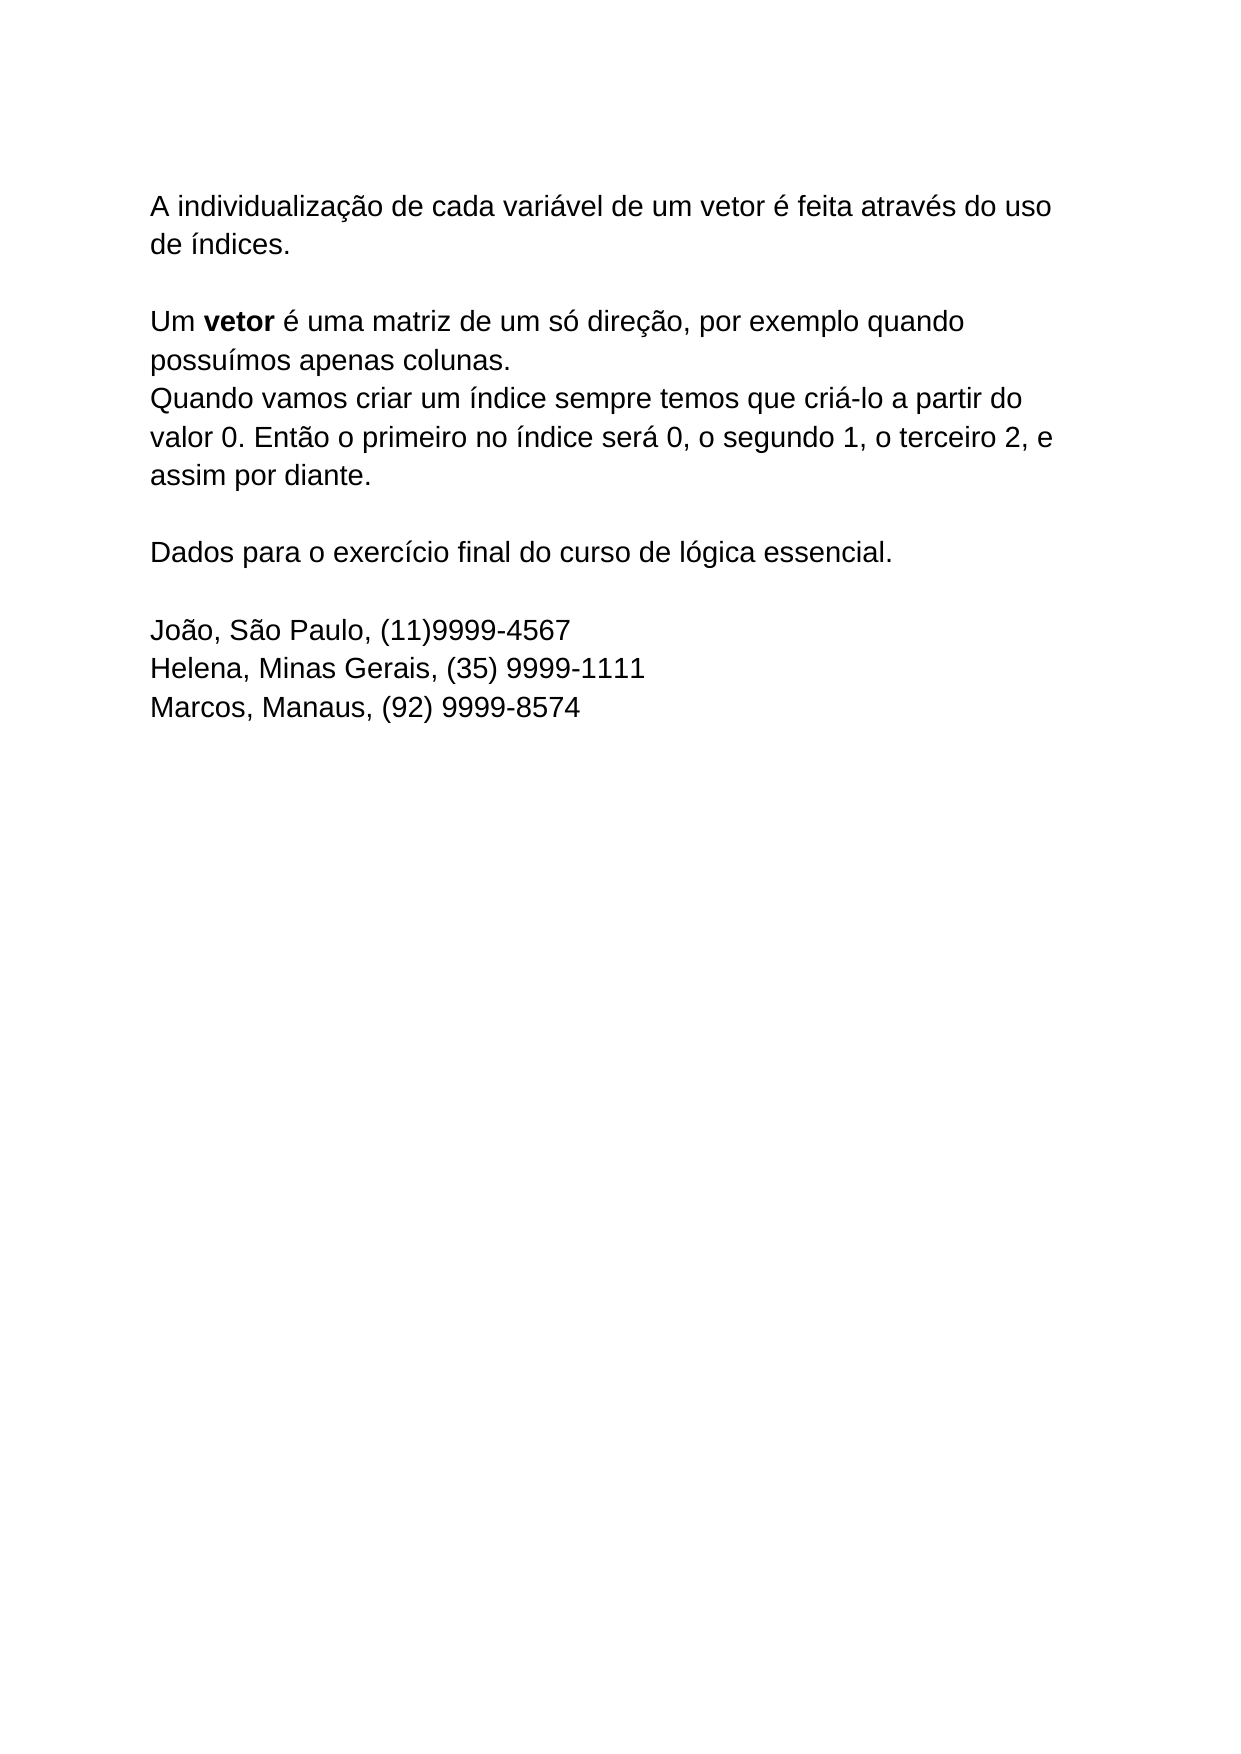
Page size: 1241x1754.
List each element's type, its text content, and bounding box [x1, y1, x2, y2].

text Um vetor é uma matriz de um só direção, por exemplo quando possuímos apenas colunas. [150, 304, 1090, 376]
text Dados para o exercício final do curso de lógica essencial. [150, 535, 1090, 569]
text Helena, Minas Gerais, (35) 9999-1111 [150, 651, 1090, 684]
text A individualização de cada variável de um vetor é feita através do uso de índices. [150, 188, 1090, 261]
text Quando vamos criar um índice sempre temos que criá-lo a partir do valor 0. Então o primeiro no índice será 0, o segundo 1, o terceiro 2, e assim por diante. [150, 381, 1090, 492]
text Marcos, Manaus, (92) 9999-8574 [150, 689, 1090, 723]
text João, São Paulo, (11)9999-4567 [150, 612, 1090, 646]
